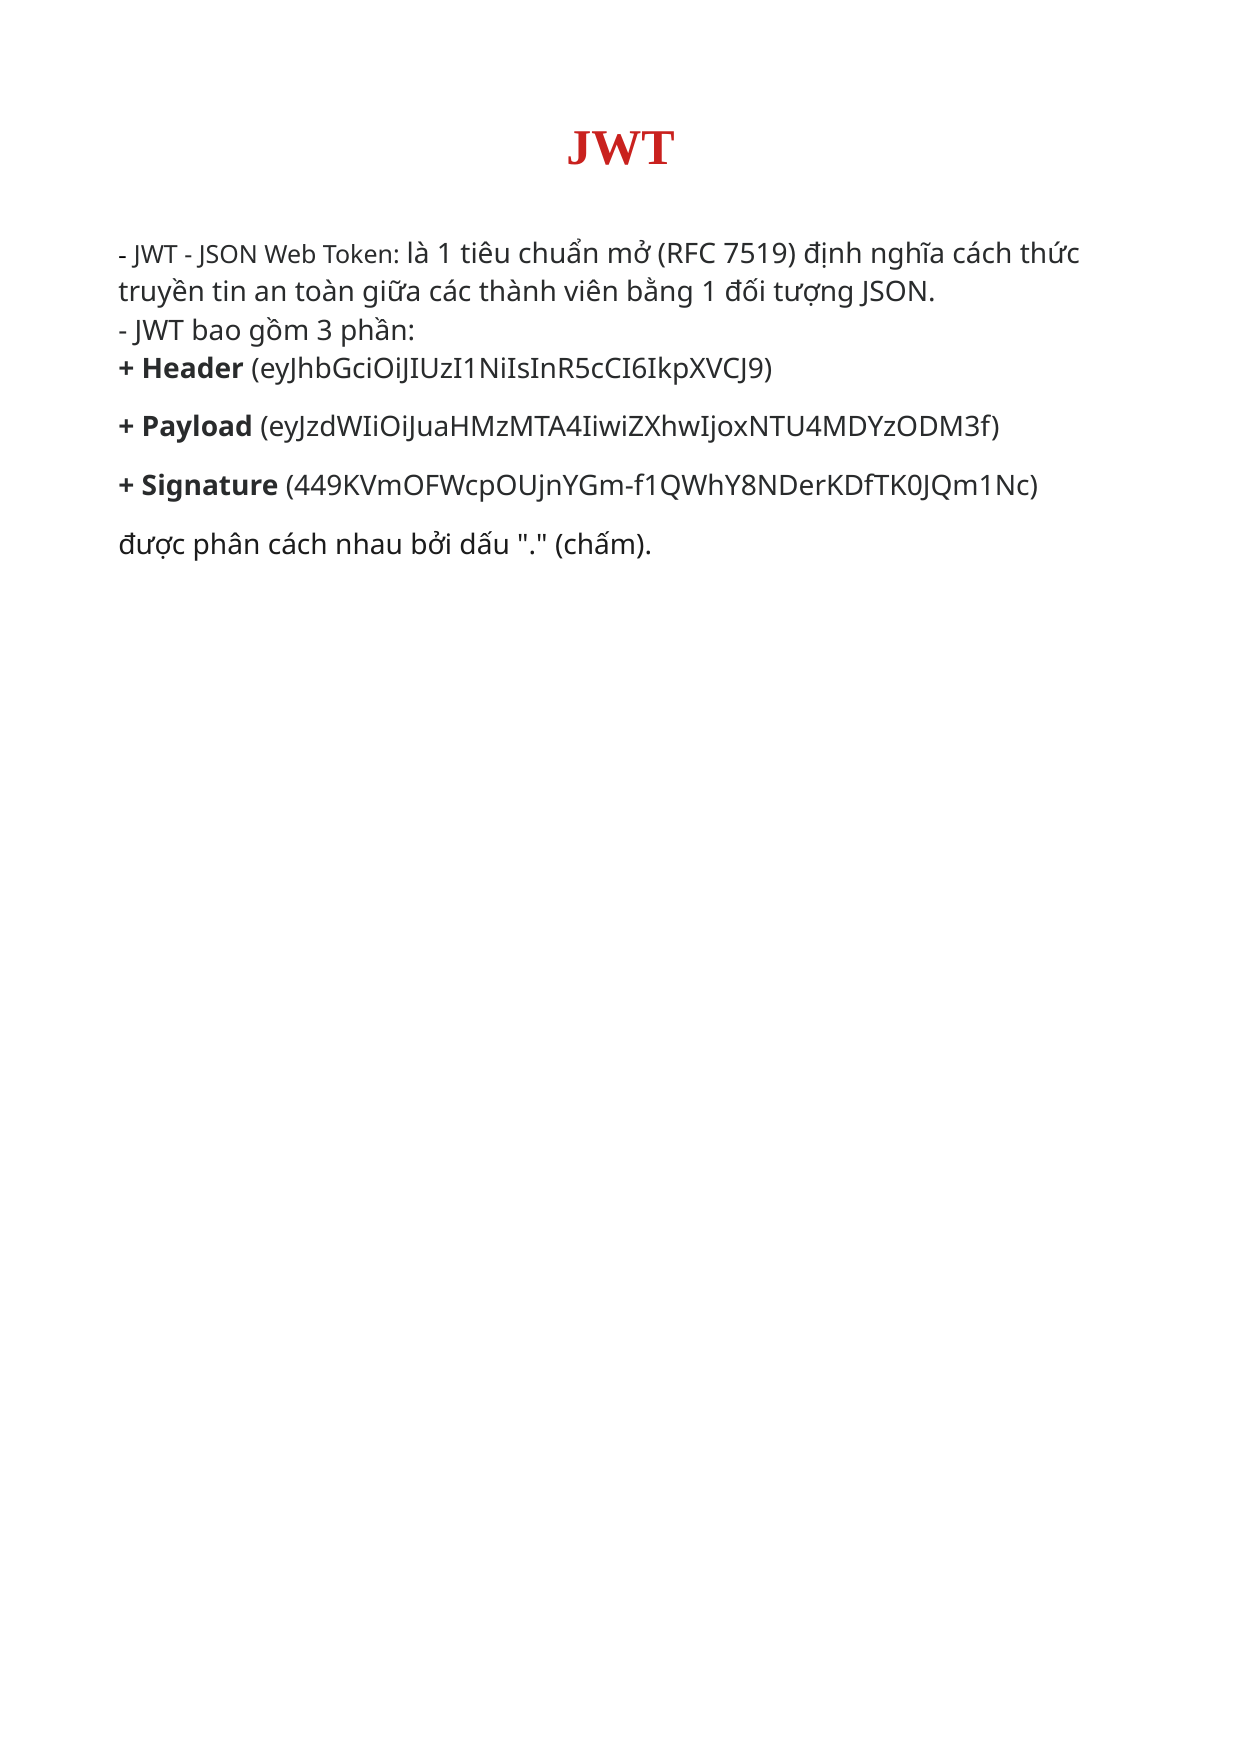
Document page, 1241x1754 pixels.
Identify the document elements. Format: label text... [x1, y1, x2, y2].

text + Signature (449KVmOFWcpOUjnYGm-f1QWhY8NDerKDfTK0JQm1Nc) [118, 465, 1122, 504]
text + Header (eyJhbGciOiJIUzI1NiIsInR5cCI6IkpXVCJ9) [118, 348, 1122, 386]
text được phân cách nhau bởi dấu "." (chấm). [118, 524, 1122, 595]
text + Payload (eyJzdWIiOiJuaHMzMTA4IiwiZXhwIjoxNTU4MDYzODM3f) [118, 407, 1122, 445]
text - JWT - JSON Web Token: là 1 tiêu chuẩn mở (RFC 7519) định nghĩa cách thức truyền tin an toàn giữa các thành viên bằng 1 đối tượng JSON. [118, 233, 1122, 310]
text - JWT bao gồm 3 phần: [118, 310, 1122, 348]
text JWT [118, 118, 1122, 176]
